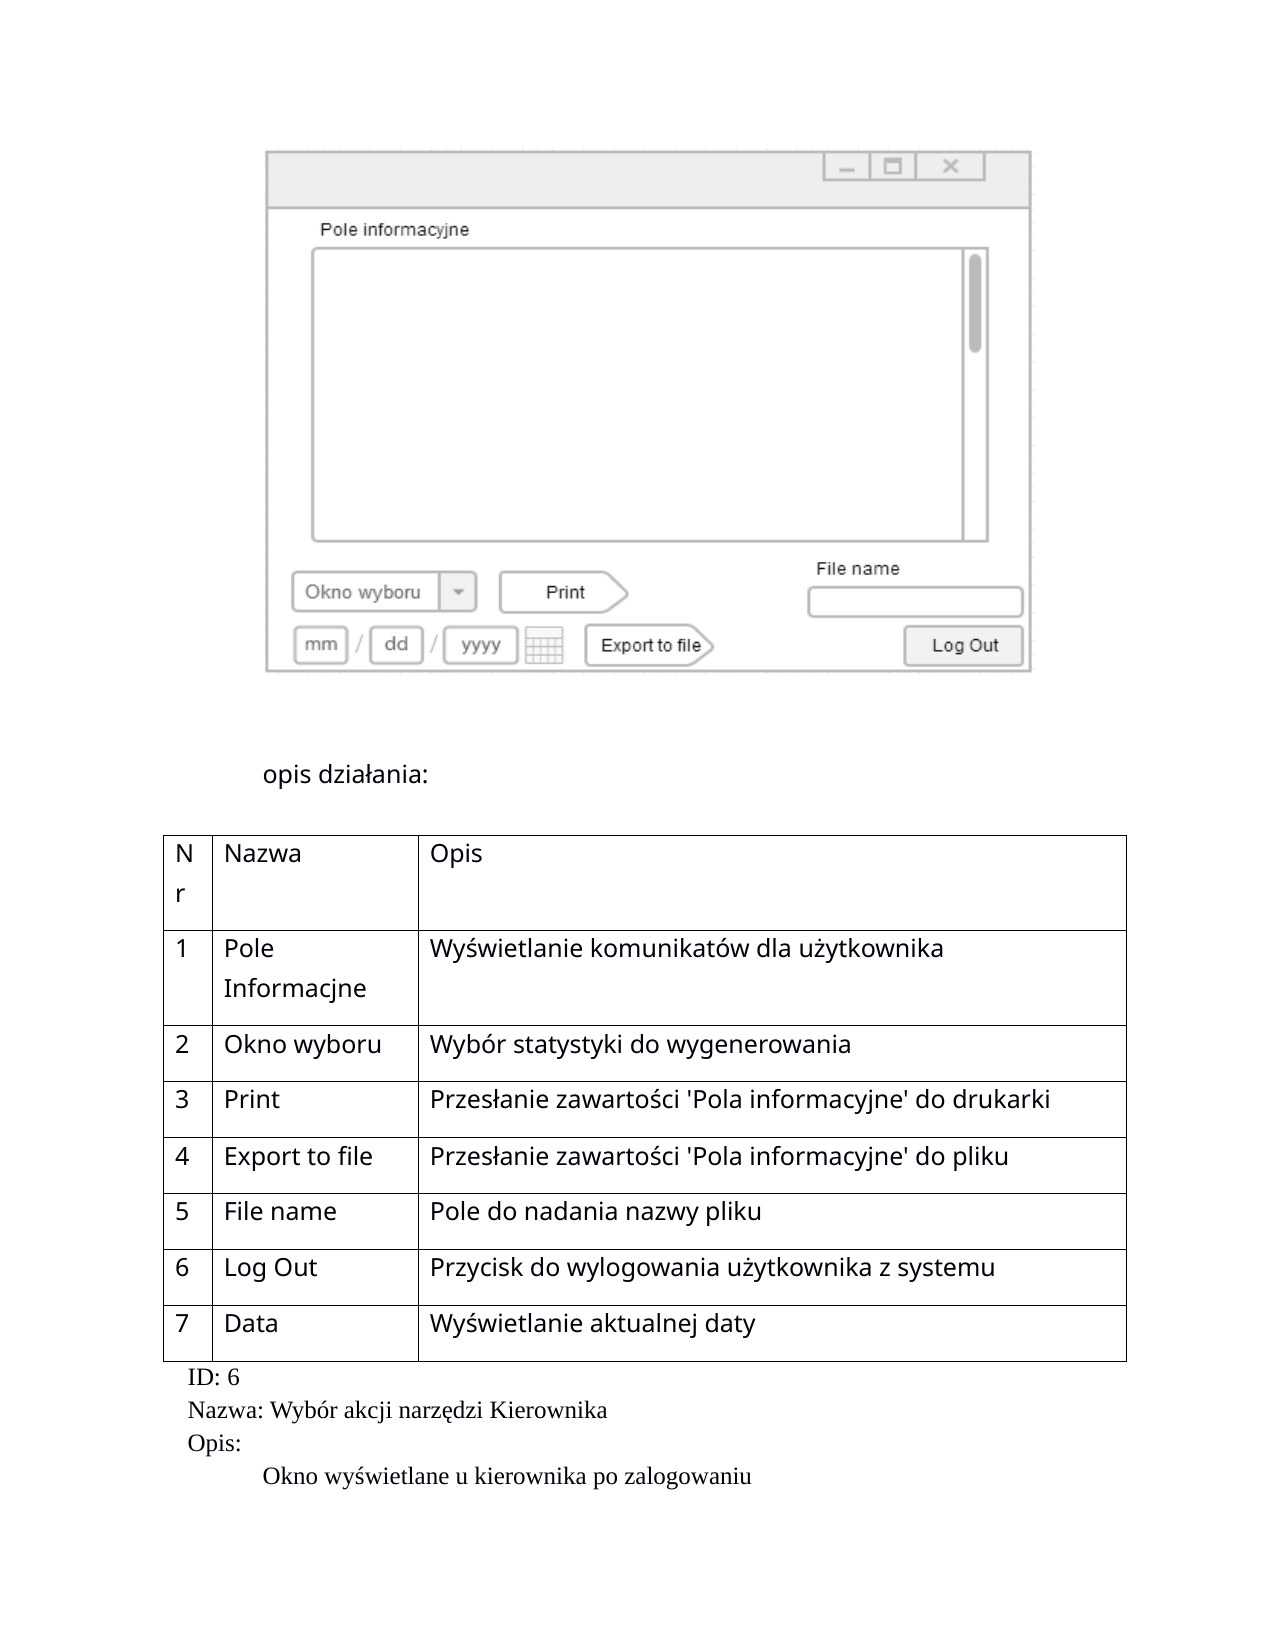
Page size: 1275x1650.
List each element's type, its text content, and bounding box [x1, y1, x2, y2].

table_cell Export to file [213, 1138, 418, 1193]
table_cell 6 [164, 1250, 212, 1305]
table_cell 3 [164, 1082, 212, 1137]
list ID: 6 [187, 1362, 1087, 1391]
table_cell Wyświetlanie aktualnej daty [419, 1306, 1126, 1361]
table_cell Przesłanie zawartości 'Pola informacyjne' do pliku [419, 1138, 1126, 1193]
table_cell Wybór statystyki do wygenerowania [419, 1026, 1126, 1081]
table_cell 4 [164, 1138, 212, 1193]
table_cell Print [213, 1082, 418, 1137]
table_cell File name [213, 1194, 418, 1249]
list opis działania: [262, 757, 1087, 791]
list Okno wyświetlane u kierownika po zalogowaniu [187, 1461, 1087, 1490]
table_cell Okno wyboru [213, 1026, 418, 1081]
table_cell Przesłanie zawartości 'Pola informacyjne' do drukarki [419, 1082, 1126, 1137]
table_cell 7 [164, 1306, 212, 1361]
table_cell 5 [164, 1194, 212, 1249]
table_cell Pole do nadania nazwy pliku [419, 1194, 1126, 1249]
table_cell Przycisk do wylogowania użytkownika z systemu [419, 1250, 1126, 1305]
list Opis: [187, 1428, 1087, 1457]
table_cell Data [213, 1306, 418, 1361]
picture [264, 148, 1035, 674]
table_cell Pole Informacjne [213, 931, 418, 1025]
table_header Nazwa [213, 836, 418, 930]
table_header Nr [164, 836, 212, 930]
table_cell 1 [164, 931, 212, 1025]
table_cell Log Out [213, 1250, 418, 1305]
table_cell Wyświetlanie komunikatów dla użytkownika [419, 931, 1126, 1025]
table_cell 2 [164, 1026, 212, 1081]
list Nazwa: Wybór akcji narzędzi Kierownika [187, 1395, 1087, 1424]
table_header Opis [419, 836, 1126, 930]
